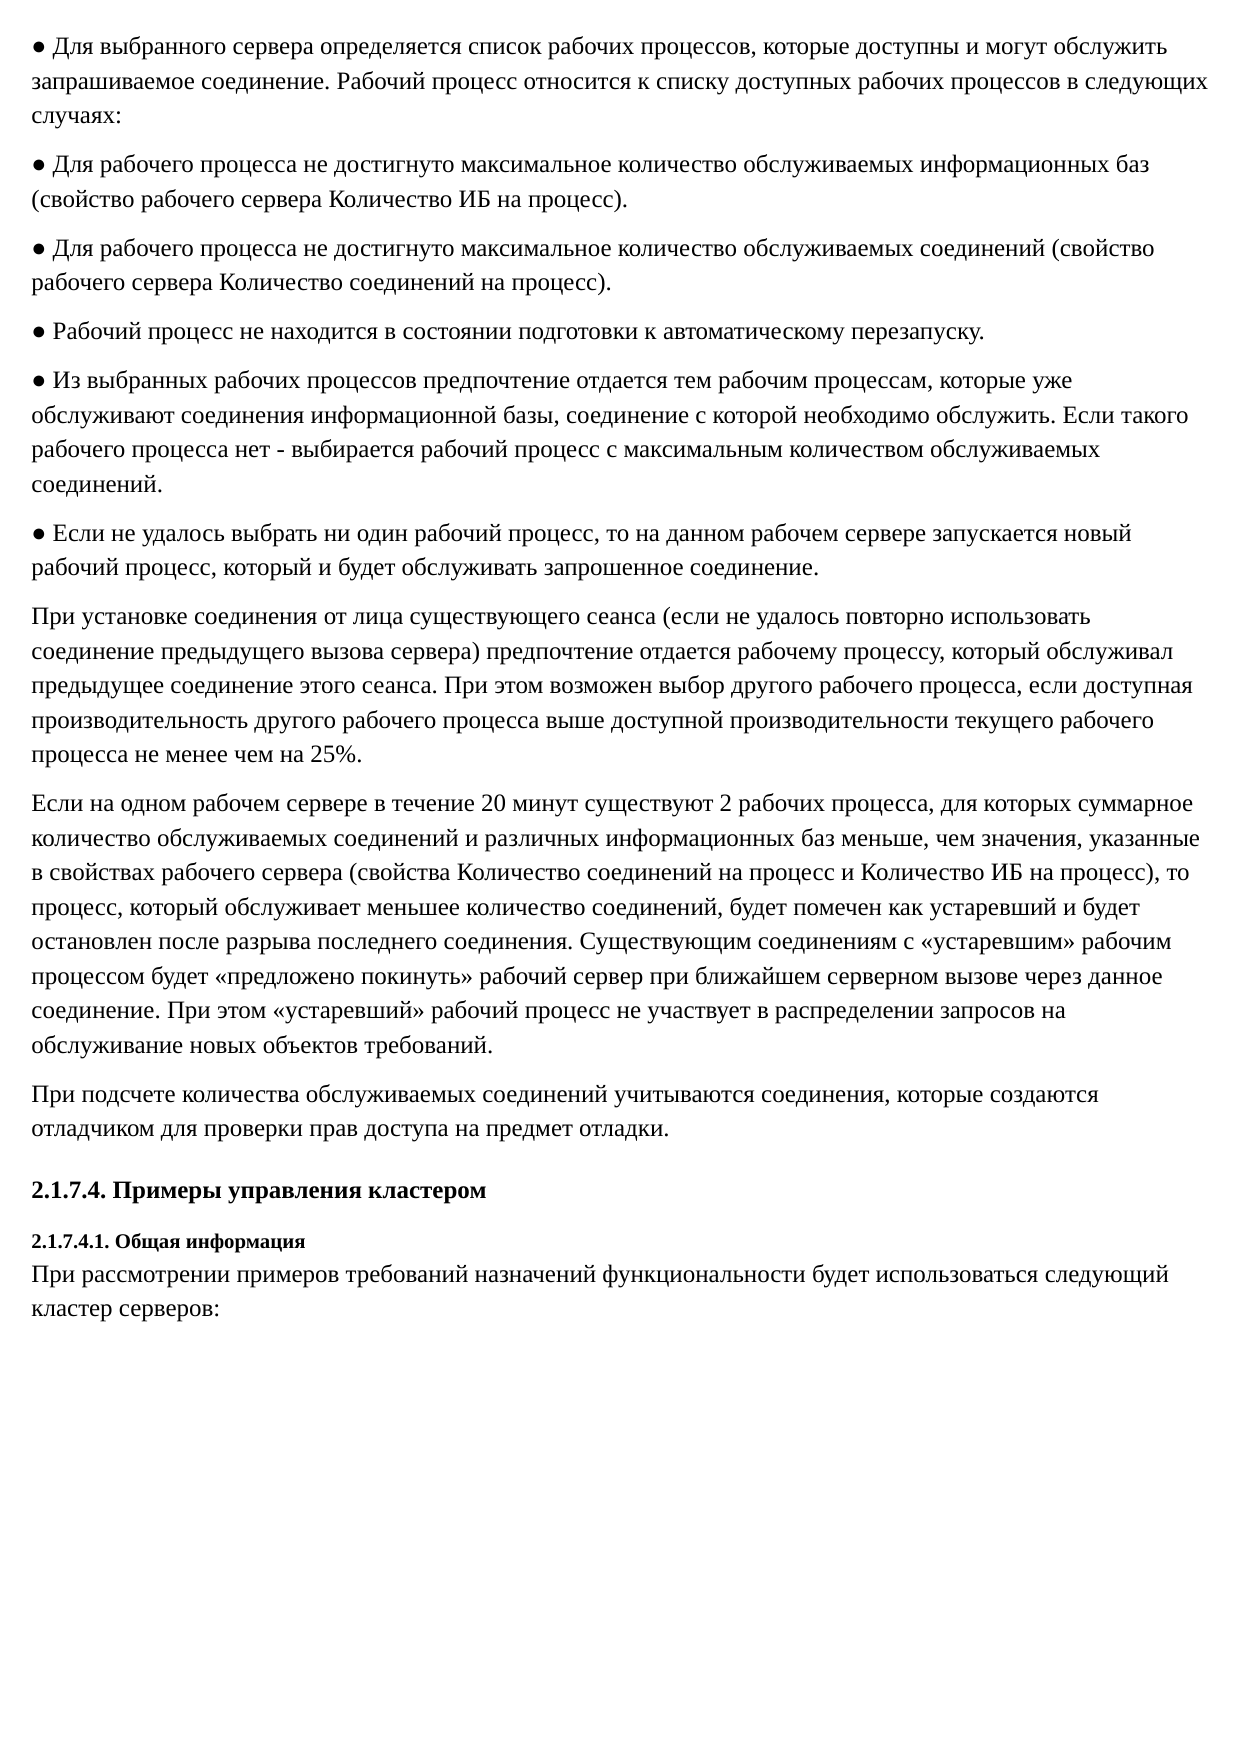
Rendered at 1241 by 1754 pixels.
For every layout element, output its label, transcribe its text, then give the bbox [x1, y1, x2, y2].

text ● Для рабочего процесса не достигнуто максимальное количество обслуживаемых соединений (свойство рабочего сервера Количество соединений на процесс). [31, 233, 1212, 296]
text ● Для рабочего процесса не достигнуто максимальное количество обслуживаемых информационных баз (свойство рабочего сервера Количество ИБ на процесс). [31, 149, 1212, 212]
text При подсчете количества обслуживаемых соединений учитываются соединения, которые создаются отладчиком для проверки прав доступа на предмет отладки. [31, 1079, 1212, 1142]
text Если на одном рабочем сервере в течение 20 минут существуют 2 рабочих процесса, для которых суммарное количество обслуживаемых соединений и различных информационных баз меньше, чем значения, указанные в свойствах рабочего сервера (свойства Количество соединений на процесс и Количество ИБ на процесс), то процесс, который обслуживает меньшее количество соединений, будет помечен как устаревший и будет остановлен после разрыва последнего соединения. Существующим соединениям с «устаревшим» рабочим процессом будет «предложено покинуть» рабочий сервер при ближайшем серверном вызове через данное соединение. При этом «устаревший» рабочий процесс не участвует в распределении запросов на обслуживание новых объектов требований. [31, 788, 1212, 1058]
text При установке соединения от лица существующего сеанса (если не удалось повторно использовать соединение предыдущего вызова сервера) предпочтение отдается рабочему процессу, который обслуживал предыдущее соединение этого сеанса. При этом возможен выбор другого рабочего процесса, если доступная производительность другого рабочего процесса выше доступной производительности текущего рабочего процесса не менее чем на 25%. [31, 601, 1212, 768]
subtitle 2.1.7.4.1. Общая информация [31, 1229, 1212, 1253]
text ● Для выбранного сервера определяется список рабочих процессов, которые доступны и могут обслужить запрашиваемое соединение. Рабочий процесс относится к списку доступных рабочих процессов в следующих случаях: [31, 31, 1212, 129]
subtitle 2.1.7.4. Примеры управления кластером [31, 1175, 1212, 1204]
text ● Из выбранных рабочих процессов предпочтение отдается тем рабочим процессам, которые уже обслуживают соединения информационной базы, соединение с которой необходимо обслужить. Если такого рабочего процесса нет ‑ выбирается рабочий процесс с максимальным количеством обслуживаемых соединений. [31, 365, 1212, 498]
text ● Если не удалось выбрать ни один рабочий процесс, то на данном рабочем сервере запускается новый рабочий процесс, который и будет обслуживать запрошенное соединение. [31, 518, 1212, 581]
text При рассмотрении примеров требований назначений функциональности будет использоваться следующий кластер серверов: [31, 1259, 1212, 1322]
text ● Рабочий процесс не находится в состоянии подготовки к автоматическому перезапуску. [31, 316, 1212, 345]
